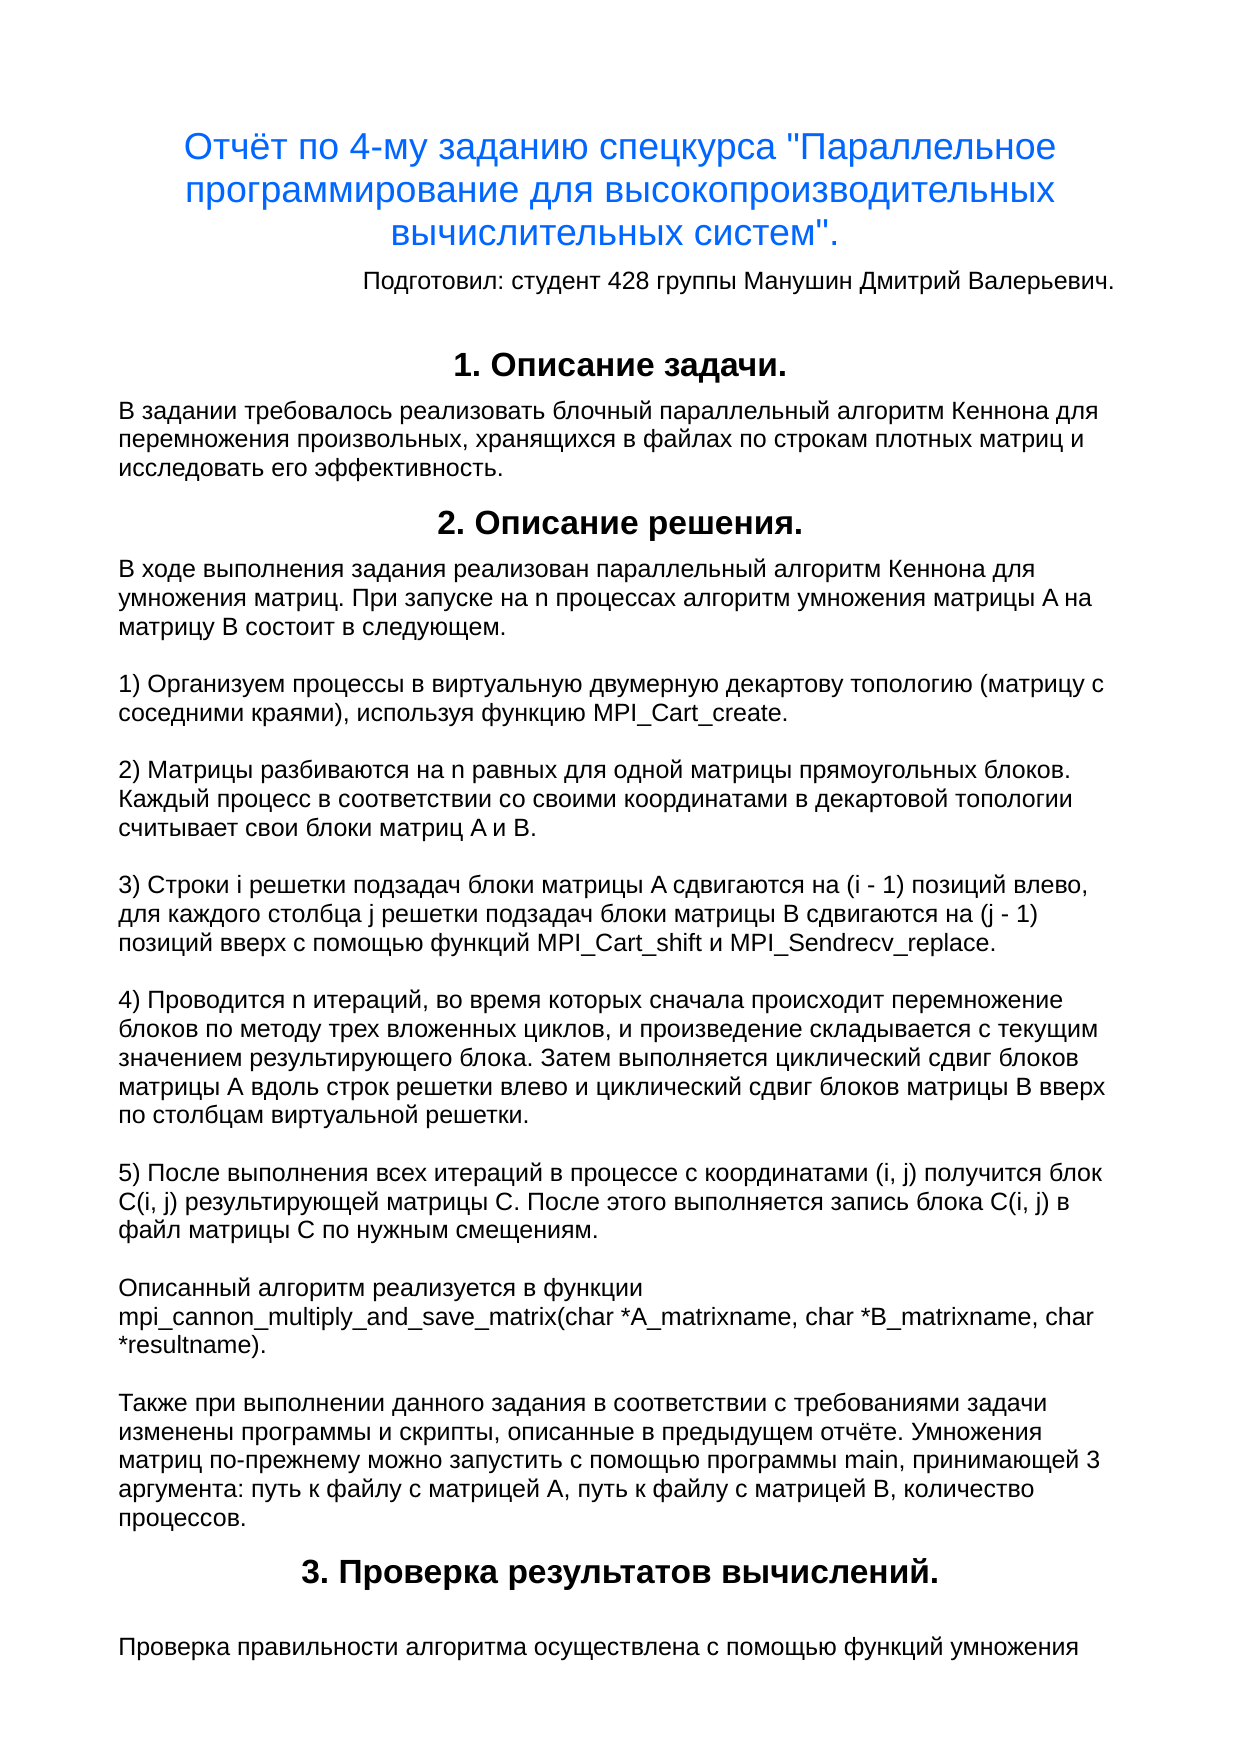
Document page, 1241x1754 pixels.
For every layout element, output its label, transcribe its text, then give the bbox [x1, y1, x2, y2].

text 3) Строки i решетки подзадач блоки матрицы A сдвигаются на (i - 1) позиций влево, для каждого столбца j решетки подзадач блоки матрицы B сдвигаются на (j - 1) позиций вверх с помощью функций MPI_Cart_shift и MPI_Sendrecv_replace. [118, 870, 1122, 956]
text Описанный алгоритм реализуется в функции mpi_cannon_multiply_and_save_matrix(char *A_matrixname, char *B_matrixname, char *resultname). [118, 1273, 1122, 1359]
text Проверка правильности алгоритма осуществлена с помощью функций умножения [118, 1632, 1122, 1661]
text В ходе выполнения задания реализован параллельный алгоритм Кеннона для умножения матриц. При запуске на n процессах алгоритм умножения матрицы A на матрицу B состоит в следующем. [118, 554, 1122, 640]
subtitle Отчёт по 4-му заданию спецкурса "Параллельное программирование для высокопроизводительных вычислительных систем". [118, 124, 1122, 254]
text 5) После выполнения всех итераций в процессе с координатами (i, j) получится блок C(i, j) результирующей матрицы C. После этого выполняется запись блока C(i, j) в файл матрицы C по нужным смещениям. [118, 1158, 1122, 1244]
text Подготовил: студент 428 группы Манушин Дмитрий Валерьевич. [118, 266, 1122, 295]
subtitle 1. Описание задачи. [118, 344, 1122, 383]
text 4) Проводится n итераций, во время которых сначала происходит перемножение блоков по методу трех вложенных циклов, и произведение складывается с текущим значением результирующего блока. Затем выполняется циклический сдвиг блоков матрицы А вдоль строк решетки влево и циклический сдвиг блоков матрицы В вверх по столбцам виртуальной решетки. [118, 985, 1122, 1129]
text 2) Матрицы разбиваются на n равных для одной матрицы прямоугольных блоков. Каждый процесс в соответствии со своими координатами в декартовой топологии считывает свои блоки матриц A и B. [118, 755, 1122, 841]
subtitle 2. Описание решения. [118, 503, 1122, 541]
text Также при выполнении данного задания в соответствии с требованиями задачи изменены программы и скрипты, описанные в предыдущем отчёте. Умножения матриц по-прежнему можно запустить с помощью программы main, принимающей 3 аргумента: путь к файлу с матрицей A, путь к файлу с матрицей B, количество процессов. [118, 1388, 1122, 1531]
text 1) Организуем процессы в виртуальную двумерную декартову топологию (матрицу с соседними краями), используя функцию MPI_Cart_create. [118, 669, 1122, 726]
text В задании требовалось реализовать блочный параллельный алгоритм Кеннона для перемножения произвольных, хранящихся в файлах по строкам плотных матриц и исследовать его эффективность. [118, 396, 1122, 482]
subtitle 3. Проверка результатов вычислений. [118, 1552, 1122, 1591]
